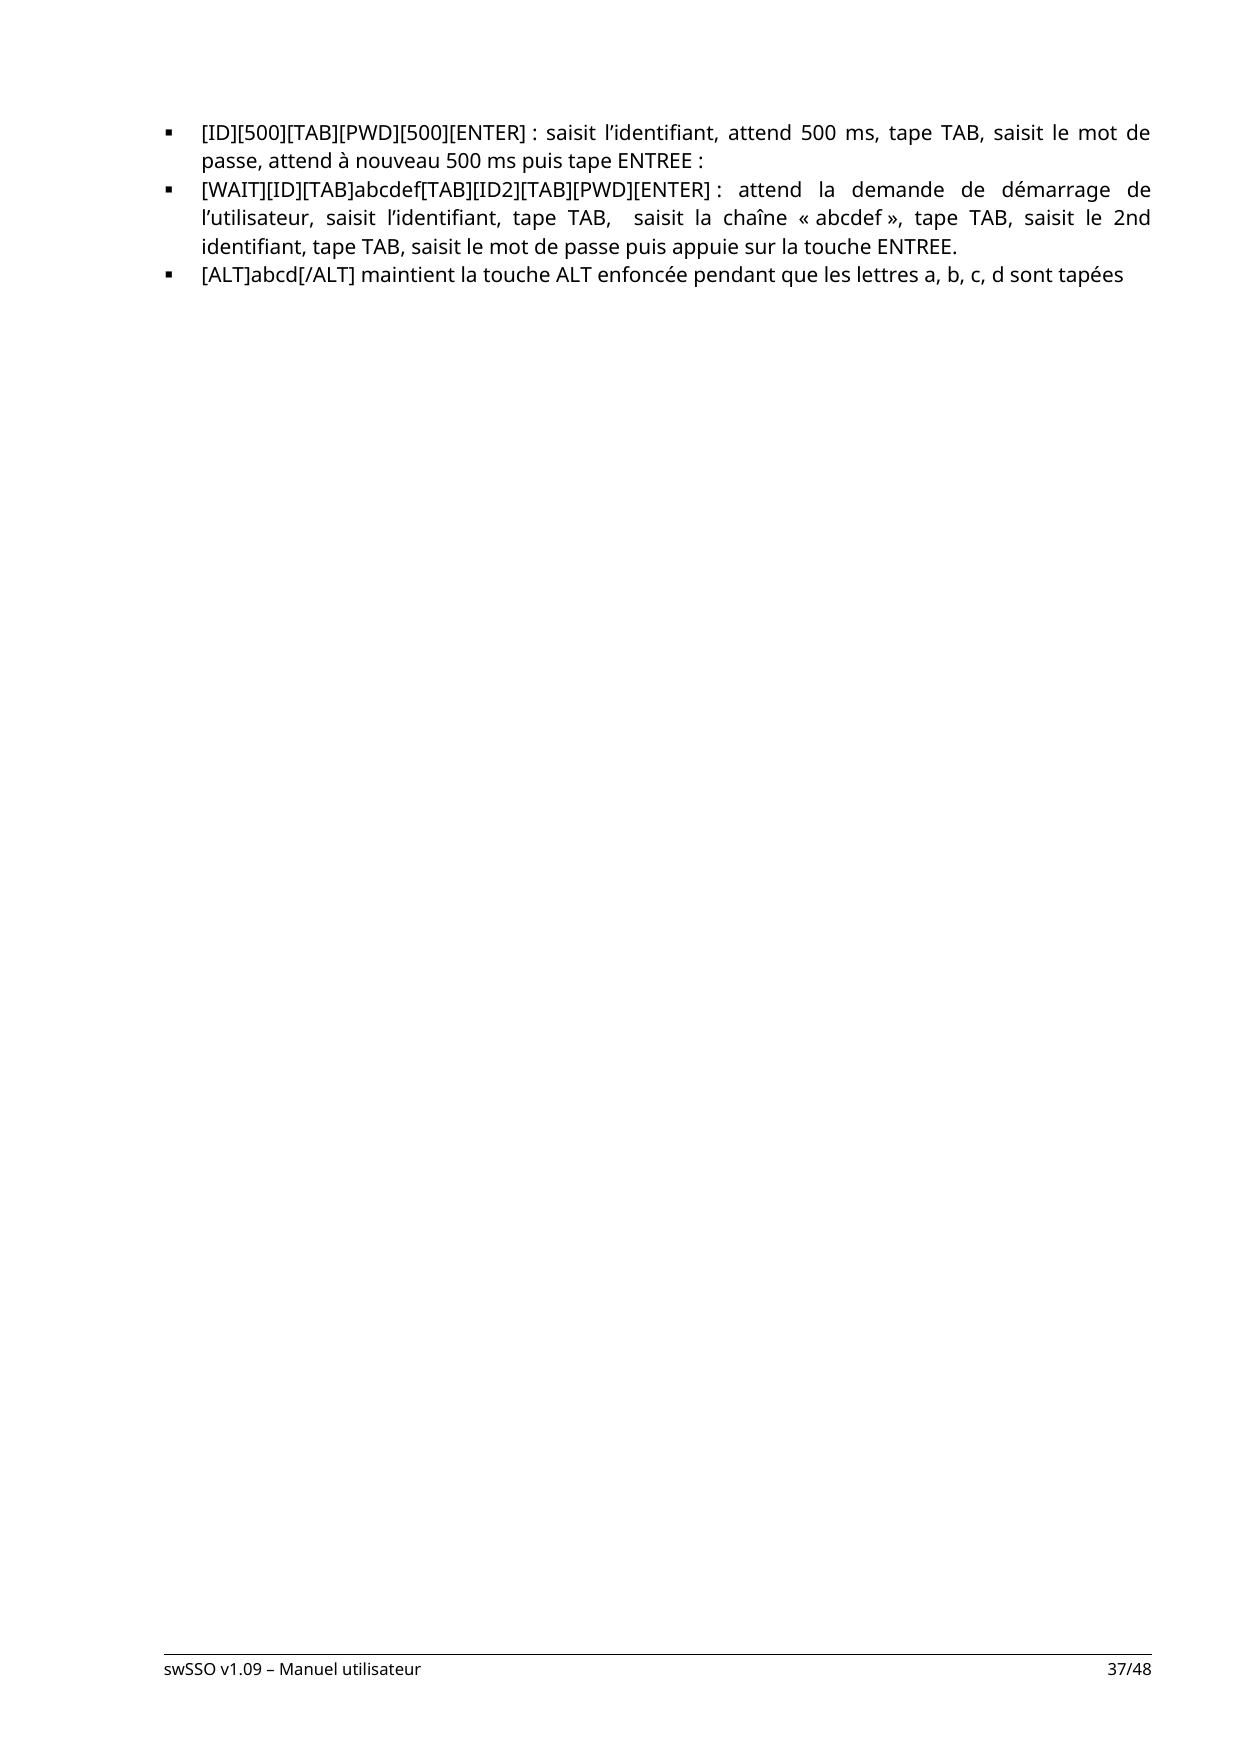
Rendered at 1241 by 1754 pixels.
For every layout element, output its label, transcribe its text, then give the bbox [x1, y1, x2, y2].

list [ALT]abcd[/ALT] maintient la touche ALT enfoncée pendant que les lettres a, b, c, d sont tapées [164, 260, 1152, 289]
list [ID][500][TAB][PWD][500][ENTER] : saisit l’identifiant, attend 500 ms, tape TAB, saisit le mot de passe, attend à nouveau 500 ms puis tape ENTREE : [164, 118, 1152, 175]
list [WAIT][ID][TAB]abcdef[TAB][ID2][TAB][PWD][ENTER] : attend la demande de démarrage de l’utilisateur, saisit l’identifiant, tape TAB, saisit la chaîne « abcdef », tape TAB, saisit le 2nd identifiant, tape TAB, saisit le mot de passe puis appuie sur la touche ENTREE. [164, 175, 1152, 260]
